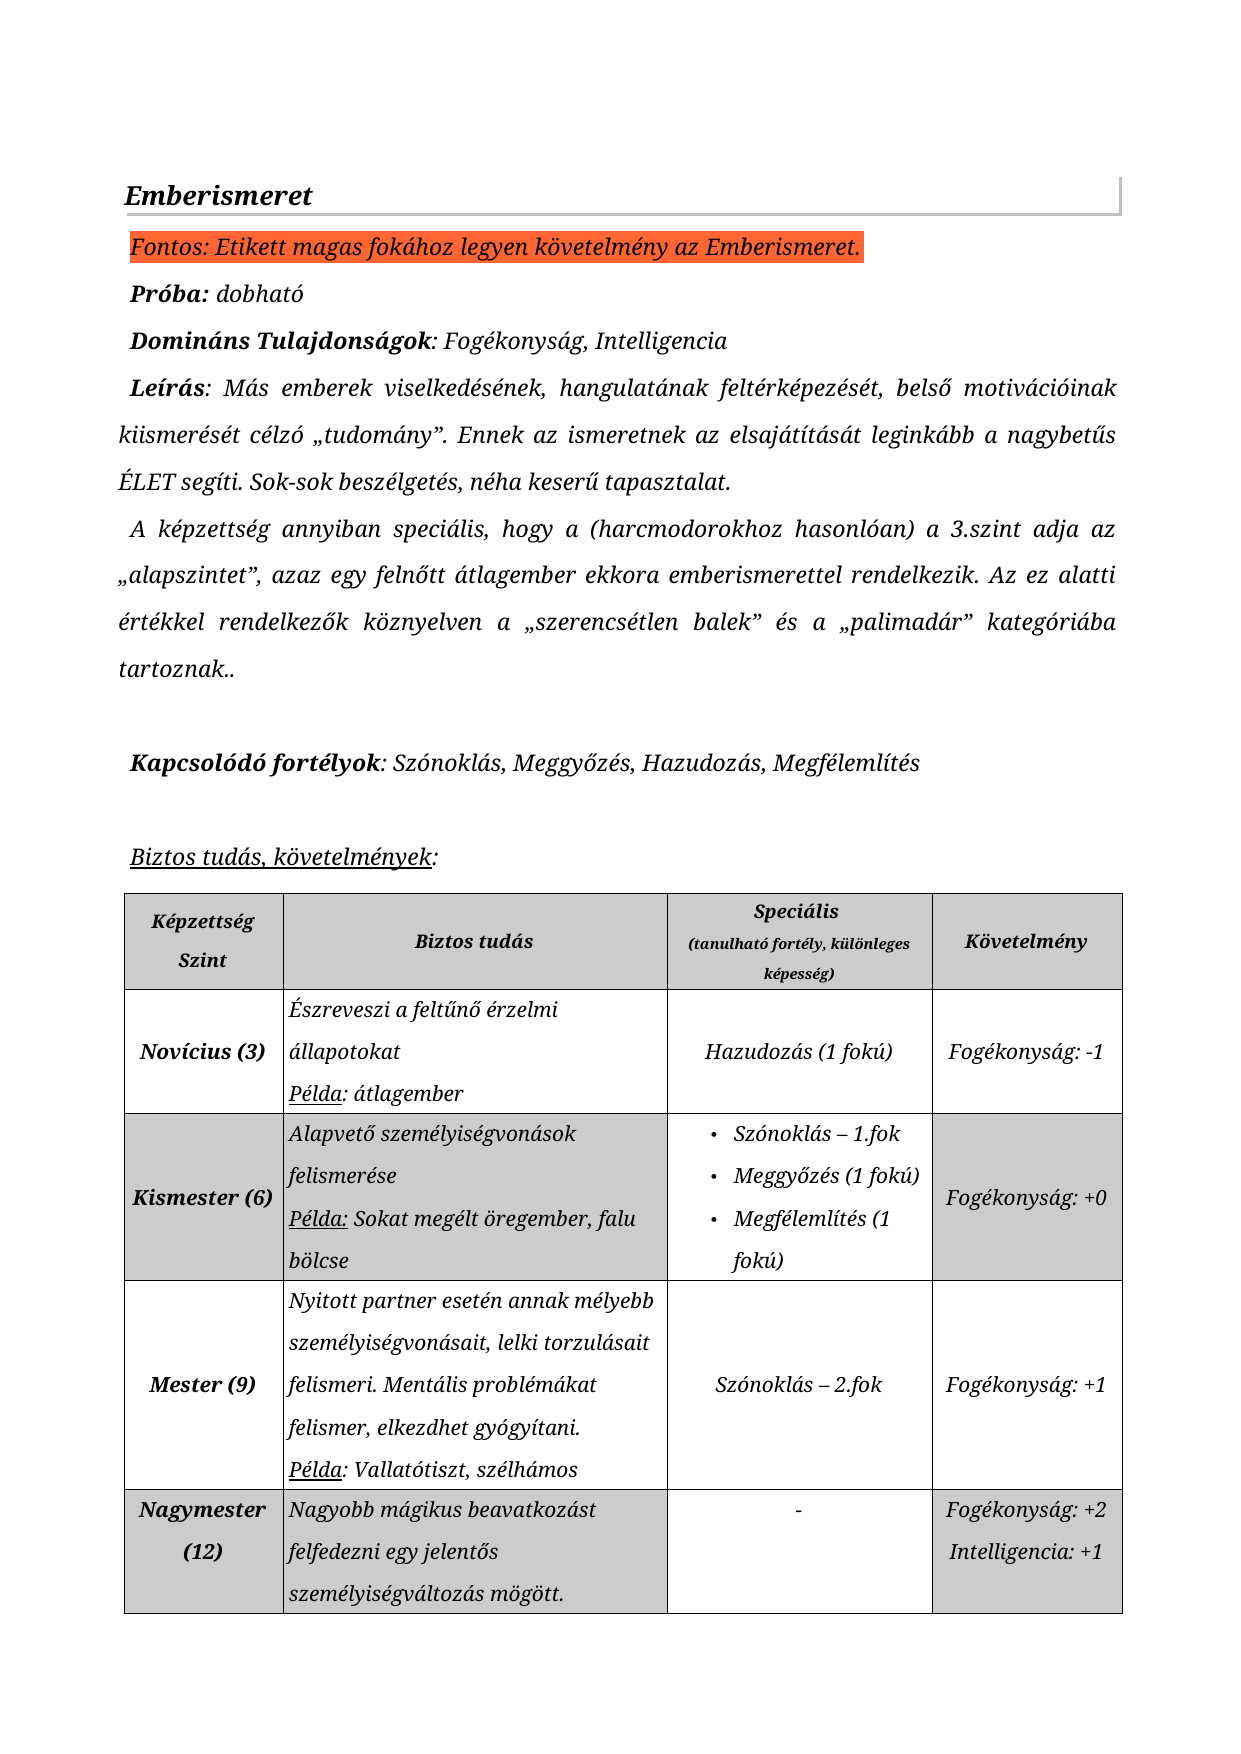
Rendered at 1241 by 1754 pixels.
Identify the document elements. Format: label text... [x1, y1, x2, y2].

table_header Speciális (tanulható fortély, különleges képesség) [668, 894, 932, 989]
table_cell Mester (9) [125, 1281, 283, 1489]
table_header Képzettség Szint [125, 894, 283, 989]
text Biztos tudás, követelmények: [118, 841, 1120, 872]
table_cell Szónoklás – 1.fok Meggyőzés (1 fokú) Megfélemlítés (1 fokú) [668, 1114, 932, 1280]
table_cell Fogékonyság: -1 [933, 990, 1122, 1113]
table_cell Fogékonyság: +0 [933, 1114, 1122, 1280]
table_header Biztos tudás [284, 894, 667, 989]
text Domináns Tulajdonságok: Fogékonyság, Intelligencia [118, 325, 1120, 356]
text Próba: dobható [118, 278, 1120, 309]
subtitle Emberismeret [124, 177, 1119, 213]
table_cell Fogékonyság: +1 [933, 1281, 1122, 1489]
table_cell Alapvető személyiségvonások felismerése Példa: Sokat megélt öregember, falu bölcse [284, 1114, 667, 1280]
text A képzettség annyiban speciális, hogy a (harcmodorokhoz hasonlóan) a 3.szint adja az „alapszintet”, azaz egy felnőtt átlagember ekkora emberismerettel rendelkezik. Az ez alatti értékkel rendelkezők köznyelven a „szerencsétlen balek” és a „palimadár” kategóriába tartoznak.. [118, 513, 1120, 684]
table_cell Novícius (3) [125, 990, 283, 1113]
table_cell - [668, 1490, 932, 1613]
table_cell Nagymester (12) [125, 1490, 283, 1613]
table_header Követelmény [933, 894, 1122, 989]
table_cell Észreveszi a feltűnő érzelmi állapotokat Példa: átlagember [284, 990, 667, 1113]
table_cell Nyitott partner esetén annak mélyebb személyiségvonásait, lelki torzulásait felismeri. Mentális problémákat felismer, elkezdhet gyógyítani. Példa: Vallatótiszt, szélhámos [284, 1281, 667, 1489]
table_cell Hazudozás (1 fokú) [668, 990, 932, 1113]
text Leírás: Más emberek viselkedésének, hangulatának feltérképezését, belső motivációinak kiismerését célzó „tudomány”. Ennek az ismeretnek az elsajátítását leginkább a nagybetűs ÉLET segíti. Sok-sok beszélgetés, néha keserű tapasztalat. [118, 372, 1120, 497]
text Kapcsolódó fortélyok: Szónoklás, Meggyőzés, Hazudozás, Megfélemlítés [118, 747, 1120, 778]
table_cell Szónoklás – 2.fok [668, 1281, 932, 1489]
table_cell Nagyobb mágikus beavatkozást felfedezni egy jelentős személyiségváltozás mögött. [284, 1490, 667, 1613]
table_cell Kismester (6) [125, 1114, 283, 1280]
text Fontos: Etikett magas fokához legyen követelmény az Emberismeret. [118, 231, 1120, 263]
table_cell Fogékonyság: +2 Intelligencia: +1 [933, 1490, 1122, 1613]
